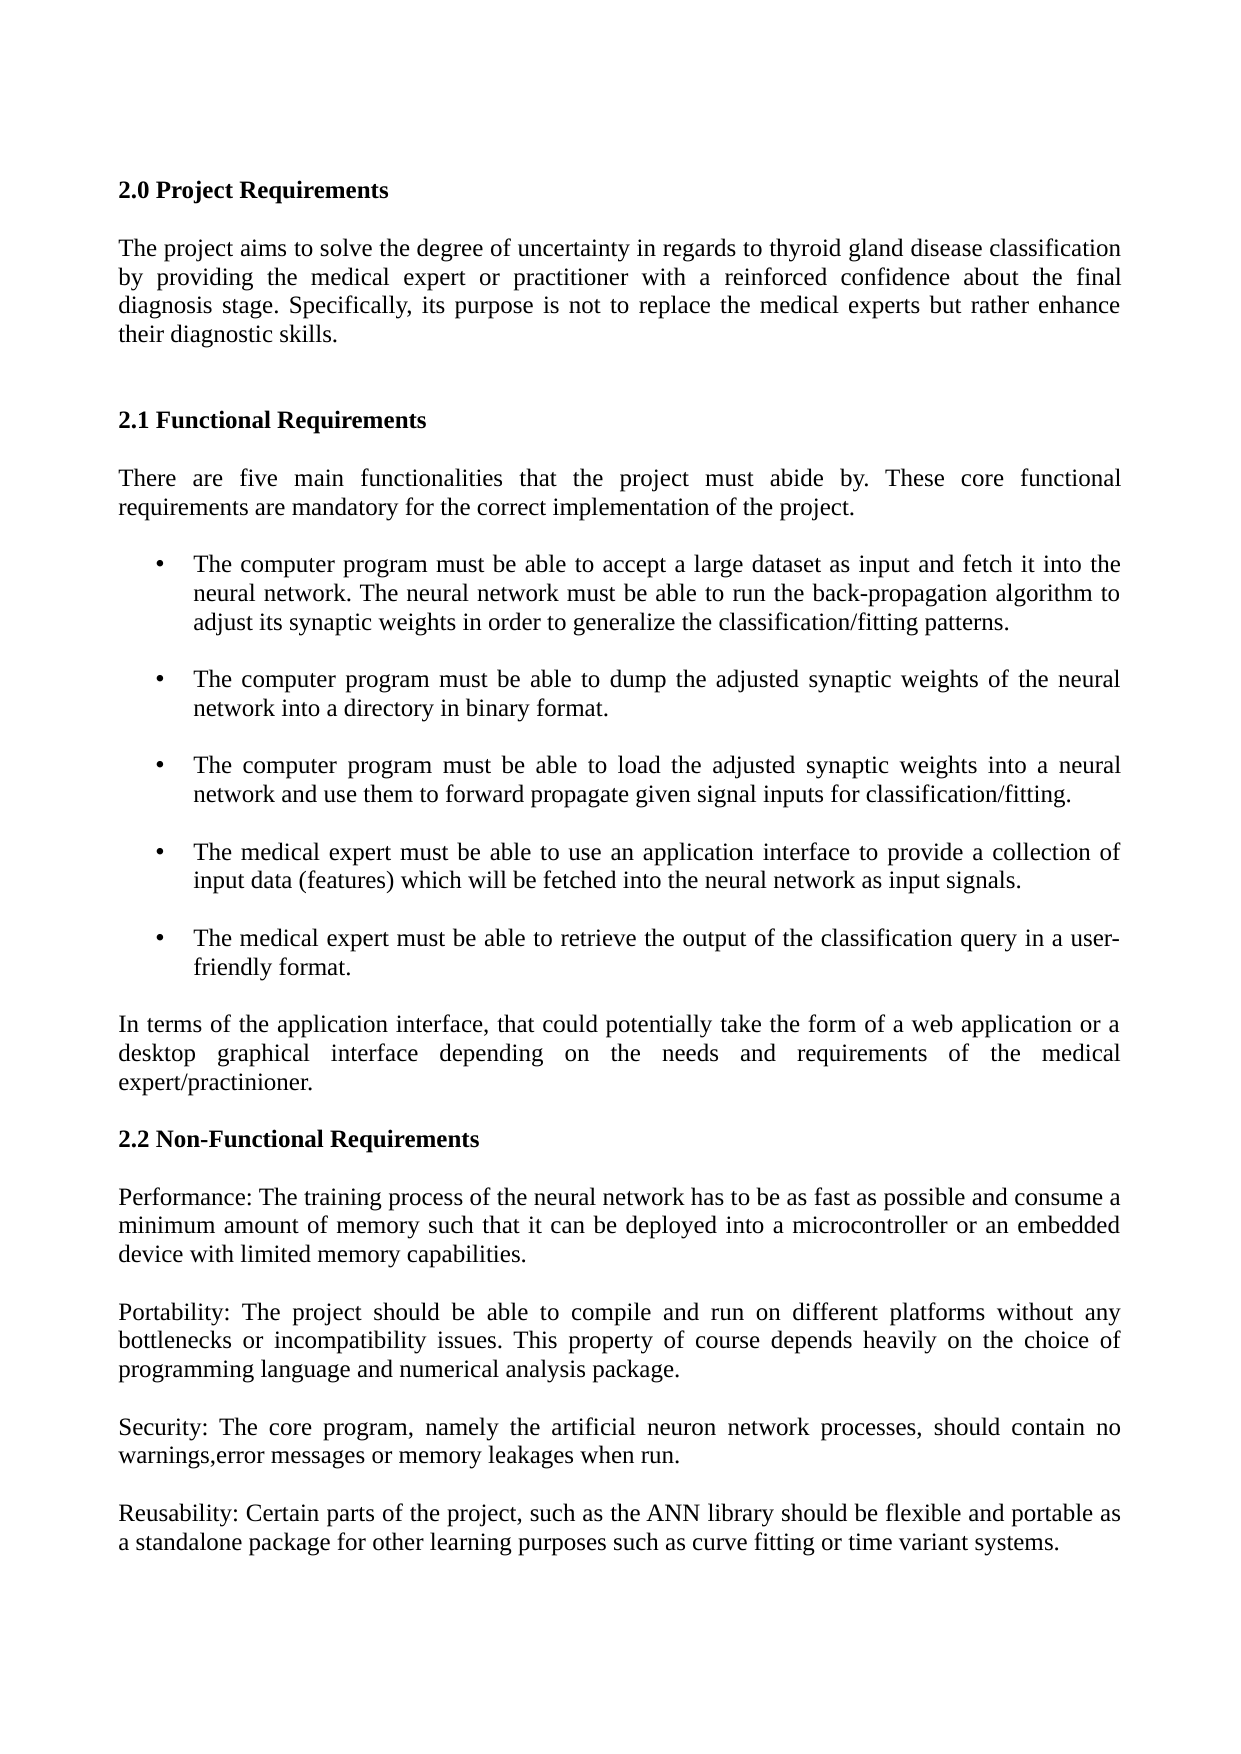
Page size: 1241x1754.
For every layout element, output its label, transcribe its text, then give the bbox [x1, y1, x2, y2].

list The medical expert must be able to use an application interface to provide a collection of input data (features) which will be fetched into the neural network as input signals. [156, 837, 1122, 894]
text The project aims to solve the degree of uncertainty in regards to thyroid gland disease classification by providing the medical expert or practitioner with a reinforced confidence about the final diagnosis stage. Specifically, its purpose is not to replace the medical experts but rather enhance their diagnostic skills. [118, 233, 1122, 348]
text 2.2 Non-Functional Requirements [118, 1124, 1122, 1153]
text Performance: The training process of the neural network has to be as fast as possible and consume a minimum amount of memory such that it can be deployed into a microcontroller or an embedded device with limited memory capabilities. [118, 1182, 1122, 1268]
list The medical expert must be able to retrieve the output of the classification query in a user-friendly format. [156, 923, 1122, 981]
list The computer program must be able to accept a large dataset as input and fetch it into the neural network. The neural network must be able to run the back-propagation algorithm to adjust its synaptic weights in order to generalize the classification/fitting patterns. [156, 549, 1122, 636]
text Portability: The project should be able to compile and run on different platforms without any bottlenecks or incompatibility issues. This property of course depends heavily on the choice of programming language and numerical analysis package. [118, 1297, 1122, 1383]
text Security: The core program, namely the artificial neuron network processes, should contain no warnings,error messages or memory leakages when run. [118, 1412, 1122, 1469]
list The computer program must be able to load the adjusted synaptic weights into a neural network and use them to forward propagate given signal inputs for classification/fitting. [156, 751, 1122, 808]
text Reusability: Certain parts of the project, such as the ANN library should be flexible and portable as a standalone package for other learning purposes such as curve fitting or time variant systems. [118, 1498, 1122, 1556]
text 2.1 Functional Requirements [118, 406, 1122, 434]
text In terms of the application interface, that could potentially take the form of a web application or a desktop graphical interface depending on the needs and requirements of the medical expert/practinioner. [118, 1009, 1122, 1096]
list The computer program must be able to dump the adjusted synaptic weights of the neural network into a directory in binary format. [156, 664, 1122, 722]
text 2.0 Project Requirements [118, 176, 1122, 204]
text There are five main functionalities that the project must abide by. These core functional requirements are mandatory for the correct implementation of the project. [118, 463, 1122, 521]
